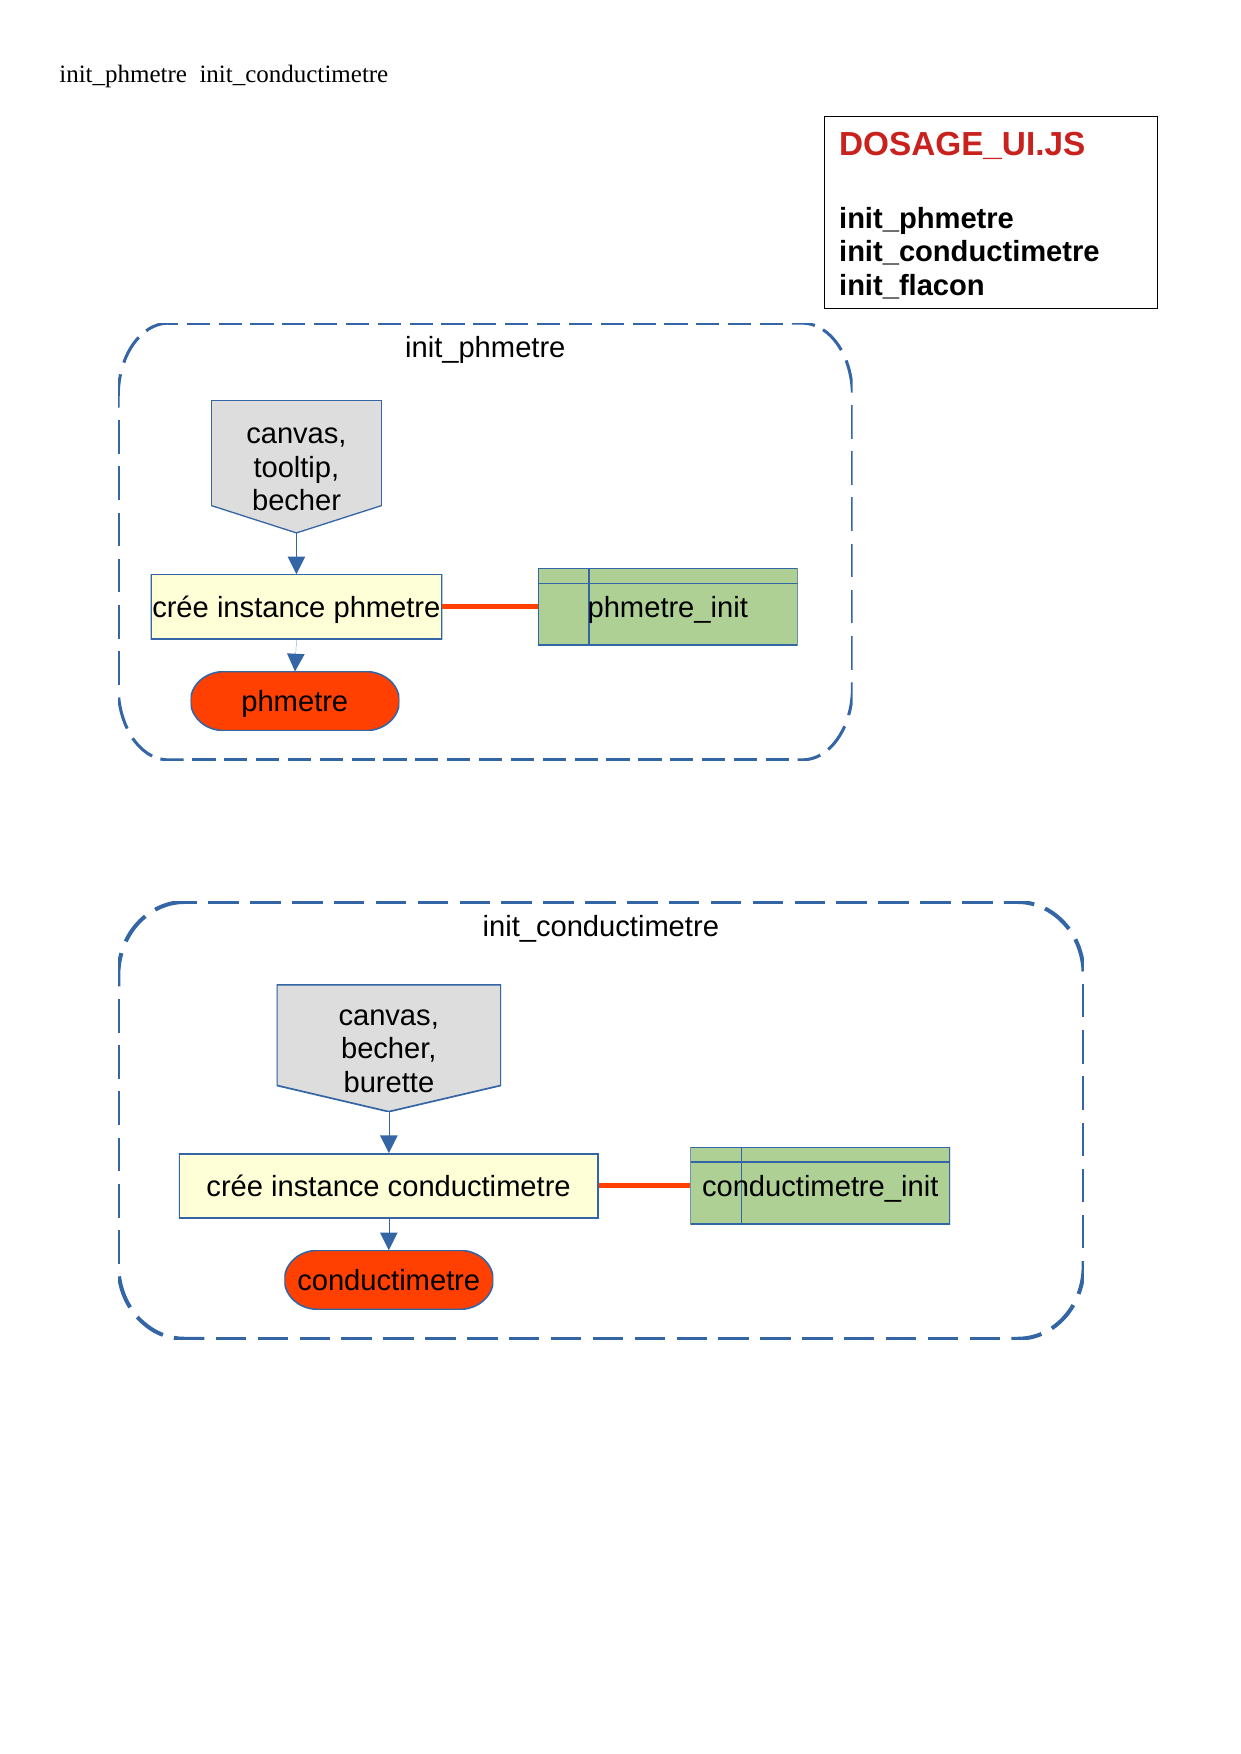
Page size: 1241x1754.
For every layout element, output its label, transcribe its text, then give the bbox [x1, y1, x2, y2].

text init_phmetre init_conductimetre [59, 59, 1181, 88]
